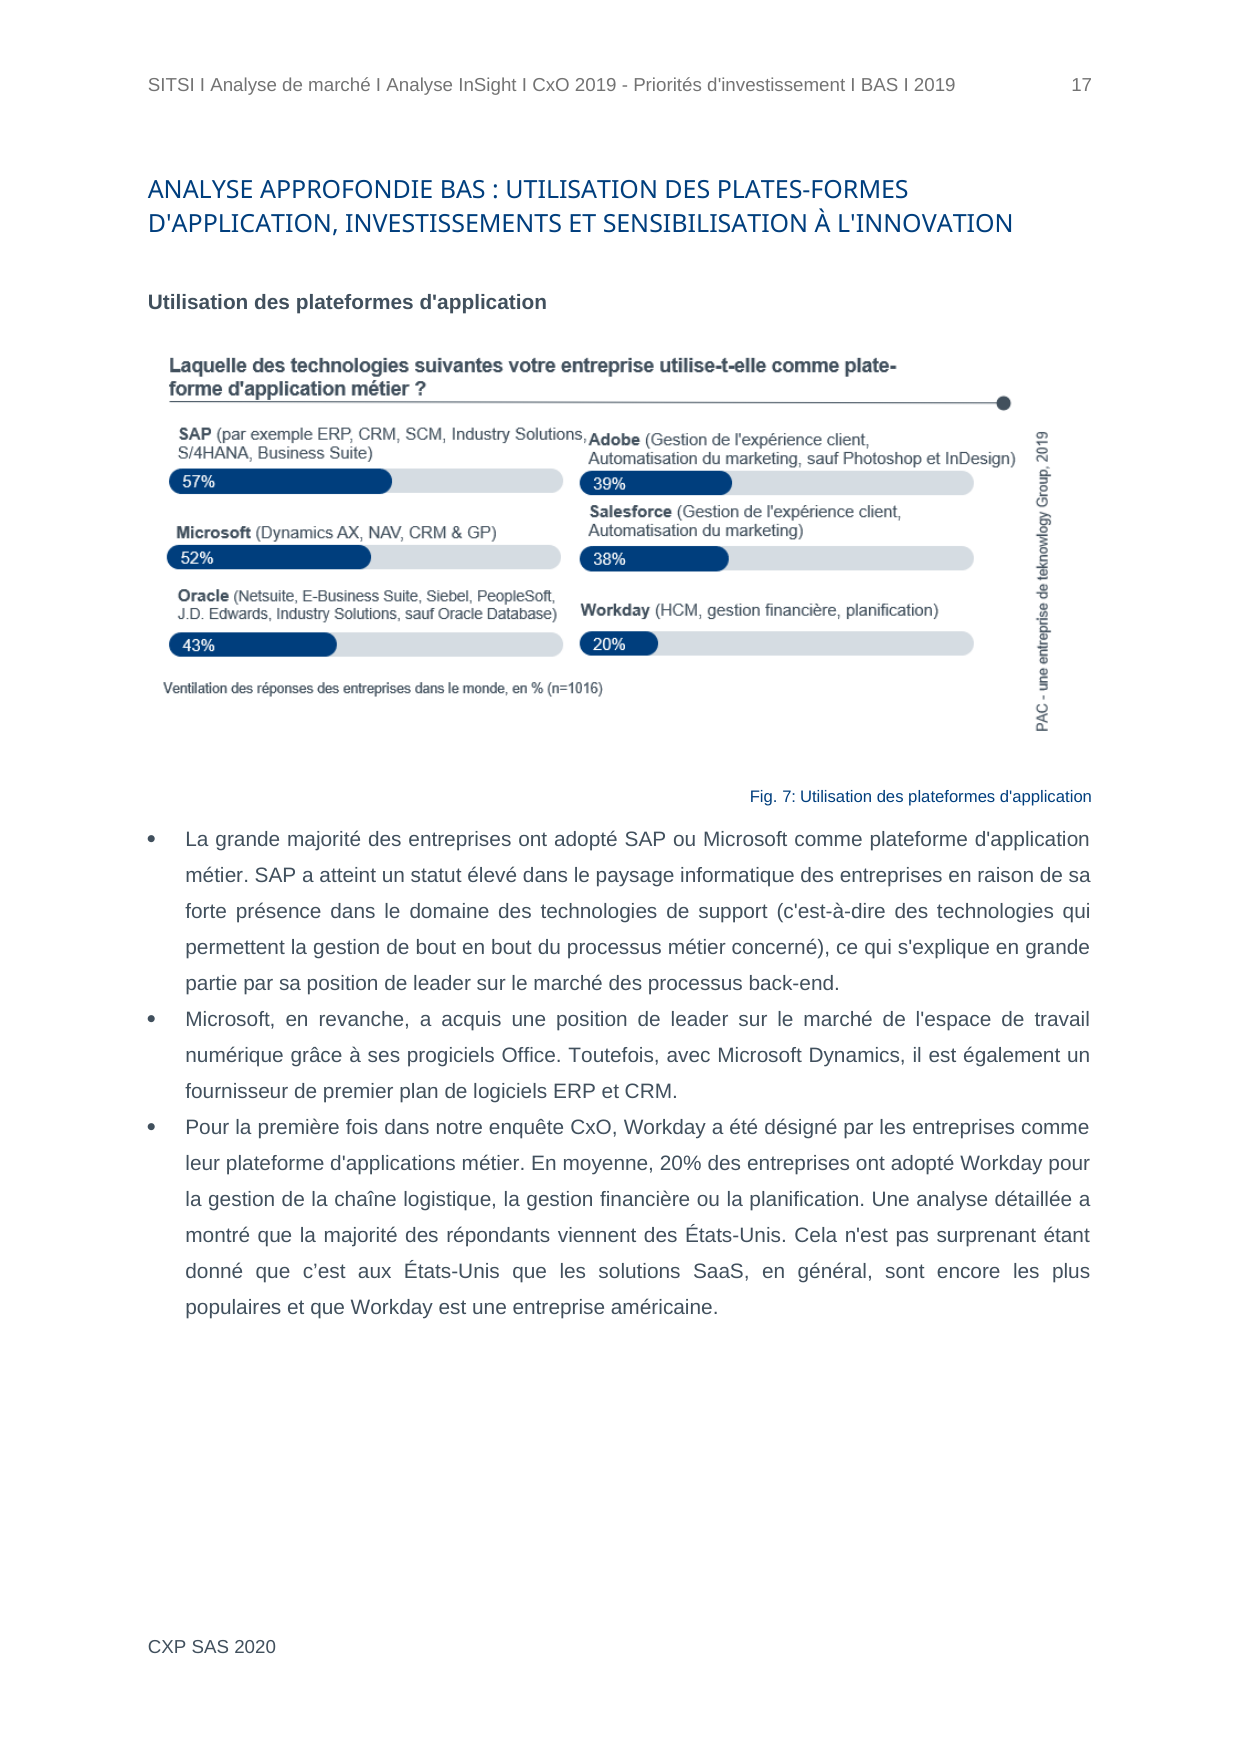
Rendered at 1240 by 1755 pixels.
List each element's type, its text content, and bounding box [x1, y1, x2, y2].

subtitle Analyse approfondie BAS : utilisation des plates-formes d'application, investissements et sensibilisation à l'innovation [148, 172, 1092, 240]
subtitle Utilisation des plateformes d'application [148, 290, 1092, 314]
title Utilisation des plateformes d'application [148, 787, 1092, 806]
list Microsoft, en revanche, a acquis une position de leader sur le marché de l'espace de travail numérique grâce à ses progiciels Office. Toutefois, avec Microsoft Dynamics, il est également un fournisseur de premier plan de logiciels ERP et CRM. [148, 1007, 1092, 1103]
list La grande majorité des entreprises ont adopté SAP ou Microsoft comme plateforme d'application métier. SAP a atteint un statut élevé dans le paysage informatique des entreprises en raison de sa forte présence dans le domaine des technologies de support (c'est-à-dire des technologies qui permettent la gestion de bout en bout du processus métier concerné), ce qui s'explique en grande partie par sa position de leader sur le marché des processus back-end. [148, 827, 1092, 995]
list Pour la première fois dans notre enquête CxO, Workday a été désigné par les entreprises comme leur plateforme d'applications métier. En moyenne, 20% des entreprises ont adopté Workday pour la gestion de la chaîne logistique, la gestion financière ou la planification. Une analyse détaillée a montré que la majorité des répondants viennent des États-Unis. Cela n'est pas surprenant étant donné que c’est aux États-Unis que les solutions SaaS, en général, sont encore les plus populaires et que Workday est une entreprise américaine. [148, 1115, 1092, 1318]
